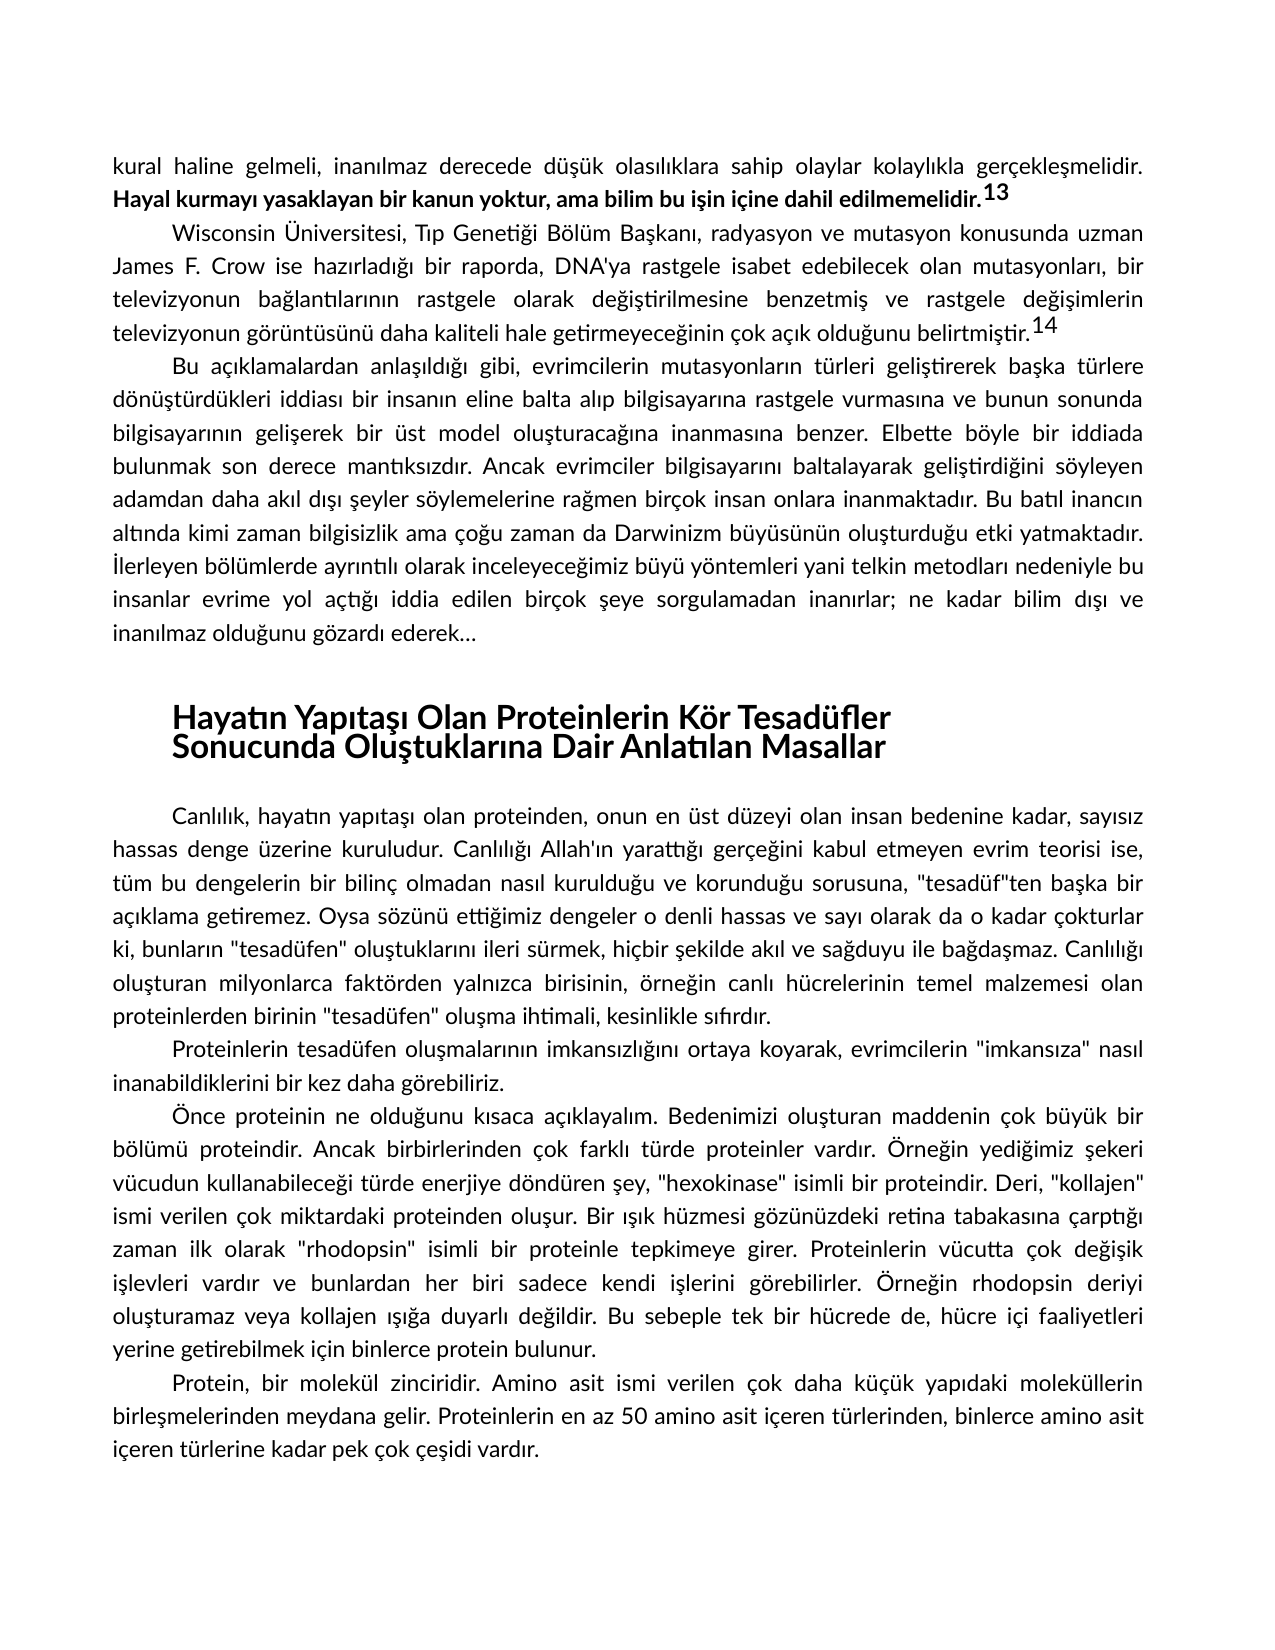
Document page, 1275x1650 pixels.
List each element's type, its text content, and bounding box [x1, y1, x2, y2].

text Proteinlerin tesadüfen oluşmalarının imkansızlığını ortaya koyarak, evrimcilerin "imkansıza" nasıl inanabildiklerini bir kez daha görebiliriz. [112, 1031, 1145, 1098]
text Bu açıklamalardan anlaşıldığı gibi, evrimcilerin mutasyonların türleri geliştirerek başka türlere dönüştürdükleri iddiası bir insanın eline balta alıp bilgisayarına rastgele vurmasına ve bunun sonunda bilgisayarının gelişerek bir üst model oluşturacağına inanmasına benzer. Elbette böyle bir iddiada bulunmak son derece mantıksızdır. Ancak evrimciler bilgisayarını baltalayarak geliştirdiğini söyleyen adamdan daha akıl dışı şeyler söylemelerine rağmen birçok insan onlara inanmaktadır. Bu batıl inancın altında kimi zaman bilgisizlik ama çoğu zaman da Darwinizm büyüsünün oluşturduğu etki yatmaktadır. İlerleyen bölümlerde ayrıntılı olarak inceleyeceğimiz büyü yöntemleri yani telkin metodları nedeniyle bu insanlar evrime yol açtığı iddia edilen birçok şeye sorgulamadan inanırlar; ne kadar bilim dışı ve inanılmaz olduğunu gözardı ederek… [112, 348, 1145, 648]
text Protein, bir molekül zinciridir. Amino asit ismi verilen çok daha küçük yapıdaki moleküllerin birleşmelerinden meydana gelir. Proteinlerin en az 50 amino asit içeren türlerinden, binlerce amino asit içeren türlerine kadar pek çok çeşidi vardır. [112, 1364, 1145, 1464]
text Wisconsin Üniversitesi, Tıp Genetiği Bölüm Başkanı, radyasyon ve mutasyon konusunda uzman James F. Crow ise hazırladığı bir raporda, DNA'ya rastgele isabet edebilecek olan mutasyonları, bir televizyonun bağlantılarının rastgele olarak değiştirilmesine benzetmiş ve rastgele değişimlerin televizyonun görüntüsünü daha kaliteli hale getirmeyeceğinin çok açık olduğunu belirtmiştir.14 [112, 214, 1145, 348]
text Canlılık, hayatın yapıtaşı olan proteinden, onun en üst düzeyi olan insan bedenine kadar, sayısız hassas denge üzerine kuruludur. Canlılığı Allah'ın yarattığı gerçeğini kabul etmeyen evrim teorisi ise, tüm bu dengelerin bir bilinç olmadan nasıl kurulduğu ve korunduğu sorusuna, "tesadüf"ten başka bir açıklama getiremez. Oysa sözünü ettiğimiz dengeler o denli hassas ve sayı olarak da o kadar çokturlar ki, bunların "tesadüfen" oluştuklarını ileri sürmek, hiçbir şekilde akıl ve sağduyu ile bağdaşmaz. Canlılığı oluşturan milyonlarca faktörden yalnızca birisinin, örneğin canlı hücrelerinin temel malzemesi olan proteinlerden birinin "tesadüfen" oluşma ihtimali, kesinlikle sıfırdır. [112, 798, 1145, 1031]
text Sonucunda Oluştuklarına Dair Anlatılan Masallar [112, 735, 1145, 764]
text Hayatın Yapıtaşı Olan Proteinlerin Kör Tesadüfler [112, 706, 1145, 735]
text Önce proteinin ne olduğunu kısaca açıklayalım. Bedenimizi oluşturan maddenin çok büyük bir bölümü proteindir. Ancak birbirlerinden çok farklı türde proteinler vardır. Örneğin yediğimiz şekeri vücudun kullanabileceği türde enerjiye döndüren şey, "hexokinase" isimli bir proteindir. Deri, "kollajen" ismi verilen çok miktardaki proteinden oluşur. Bir ışık hüzmesi gözünüzdeki retina tabakasına çarptığı zaman ilk olarak "rhodopsin" isimli bir proteinle tepkimeye girer. Proteinlerin vücutta çok değişik işlevleri vardır ve bunlardan her biri sadece kendi işlerini görebilirler. Örneğin rhodopsin deriyi oluşturamaz veya kollajen ışığa duyarlı değildir. Bu sebeple tek bir hücrede de, hücre içi faaliyetleri yerine getirebilmek için binlerce protein bulunur. [112, 1098, 1145, 1364]
text kural haline gelmeli, inanılmaz derecede düşük olasılıklara sahip olaylar kolaylıkla gerçekleşmelidir. Hayal kurmayı yasaklayan bir kanun yoktur, ama bilim bu işin içine dahil edilmemelidir.13 [112, 148, 1145, 214]
